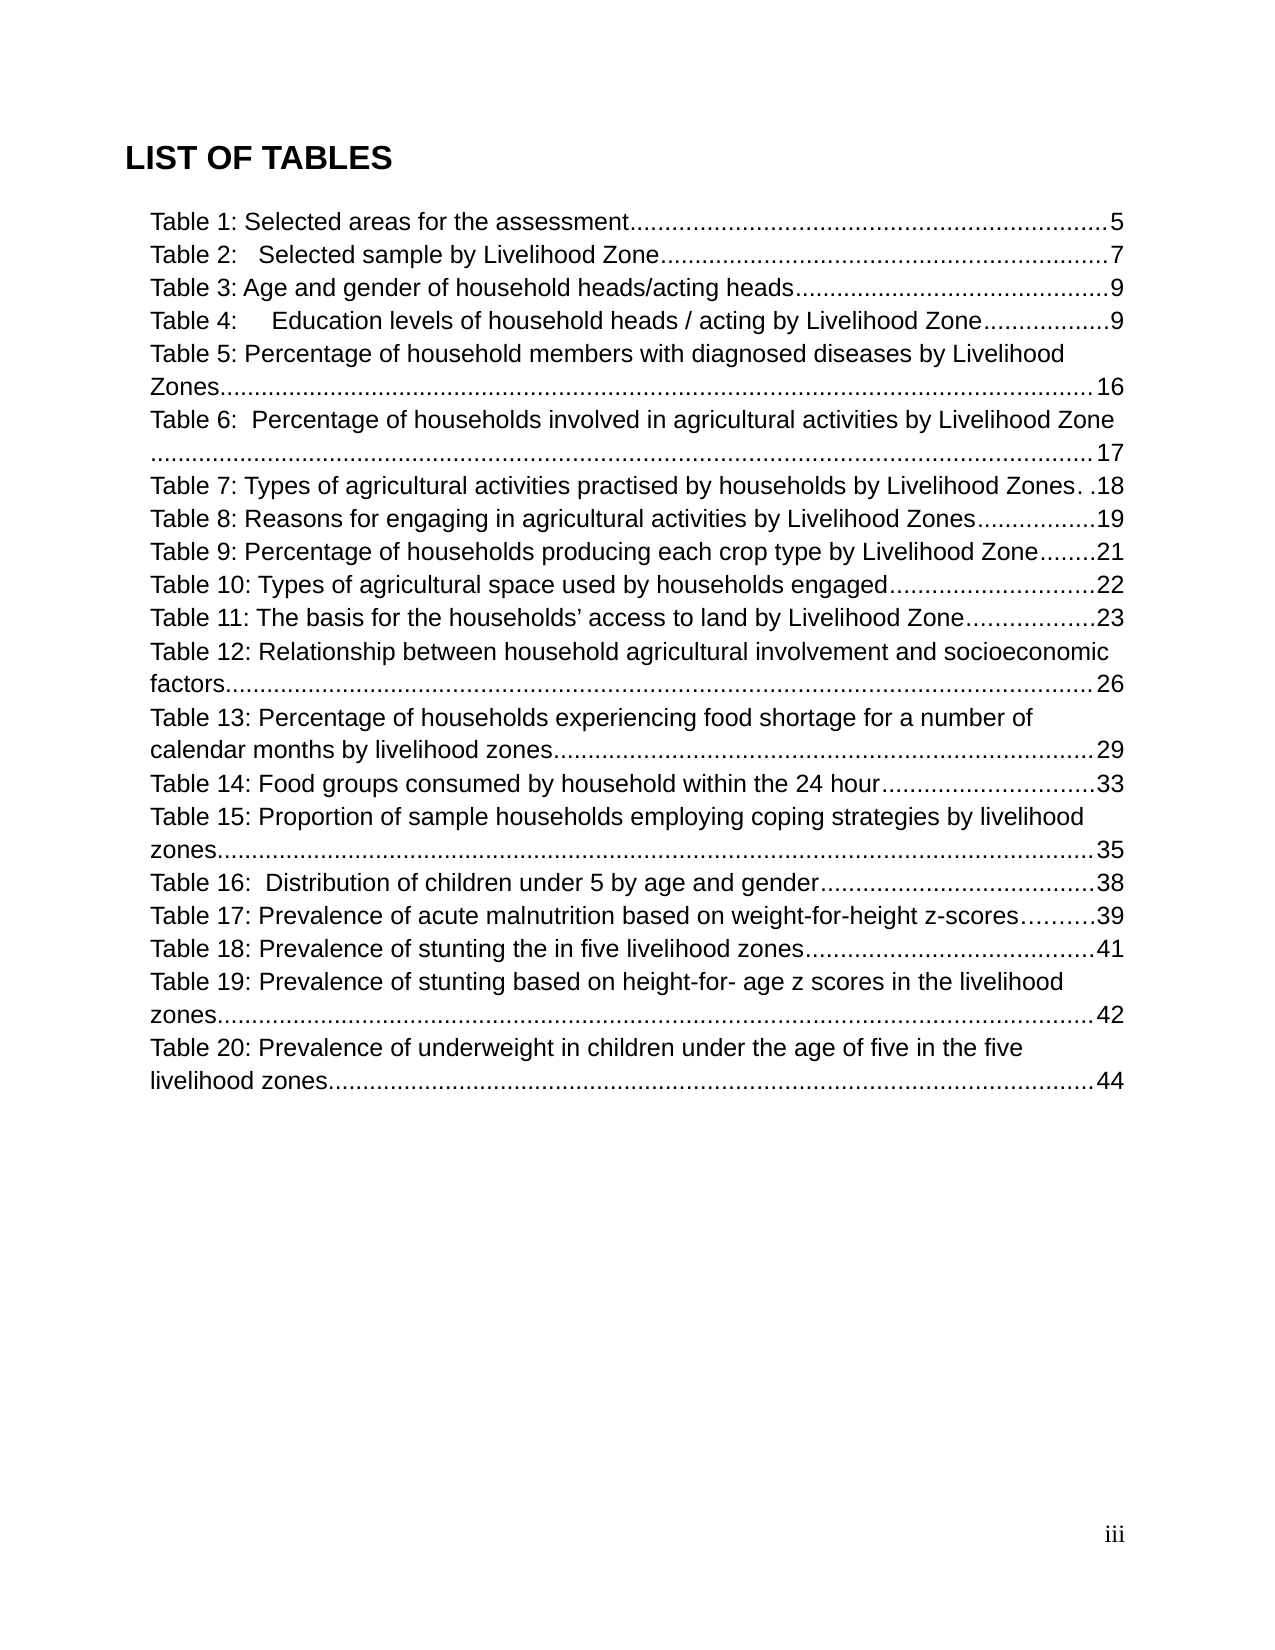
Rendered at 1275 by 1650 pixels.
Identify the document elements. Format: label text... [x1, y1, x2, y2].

text Table 1: Selected areas for the assessment 5 [150, 207, 1125, 236]
text Table 6: Percentage of households involved in agricultural activities by Livelihood Zone 17 [150, 405, 1125, 467]
text Table 16: Distribution of children under 5 by age and gender 38 [150, 868, 1125, 896]
text Table 18: Prevalence of stunting the in five livelihood zones 41 [150, 934, 1125, 962]
subtitle LIST OF TABLES [125, 138, 1125, 176]
text Table 13: Percentage of households experiencing food shortage for a number of calendar months by livelihood zones 29 [150, 702, 1125, 764]
text Table 14: Food groups consumed by household within the 24 hour 33 [150, 768, 1125, 797]
text Table 8: Reasons for engaging in agricultural activities by Livelihood Zones 19 [150, 504, 1125, 533]
text Table 19: Prevalence of stunting based on height-for- age z scores in the livelihood zones 42 [150, 967, 1125, 1028]
text Table 20: Prevalence of underweight in children under the age of five in the five livelihood zones 44 [150, 1033, 1125, 1094]
text Table 17: Prevalence of acute malnutrition based on weight-for-height z-scores 39 [150, 901, 1125, 929]
text Table 4: Education levels of household heads / acting by Livelihood Zone 9 [150, 306, 1125, 335]
text Table 12: Relationship between household agricultural involvement and socioeconomic factors 26 [150, 636, 1125, 698]
text Table 15: Proportion of sample households employing coping strategies by livelihood zones 35 [150, 802, 1125, 863]
text Table 7: Types of agricultural activities practised by households by Livelihood Zones 18 [150, 471, 1125, 500]
text Table 11: The basis for the households’ access to land by Livelihood Zone 23 [150, 603, 1125, 632]
text Table 5: Percentage of household members with diagnosed diseases by Livelihood Zones 16 [150, 339, 1125, 401]
text Table 2: Selected sample by Livelihood Zone 7 [150, 240, 1125, 269]
text Table 3: Age and gender of household heads/acting heads 9 [150, 273, 1125, 302]
text Table 10: Types of agricultural space used by households engaged 22 [150, 570, 1125, 599]
text Table 9: Percentage of households producing each crop type by Livelihood Zone 21 [150, 537, 1125, 566]
